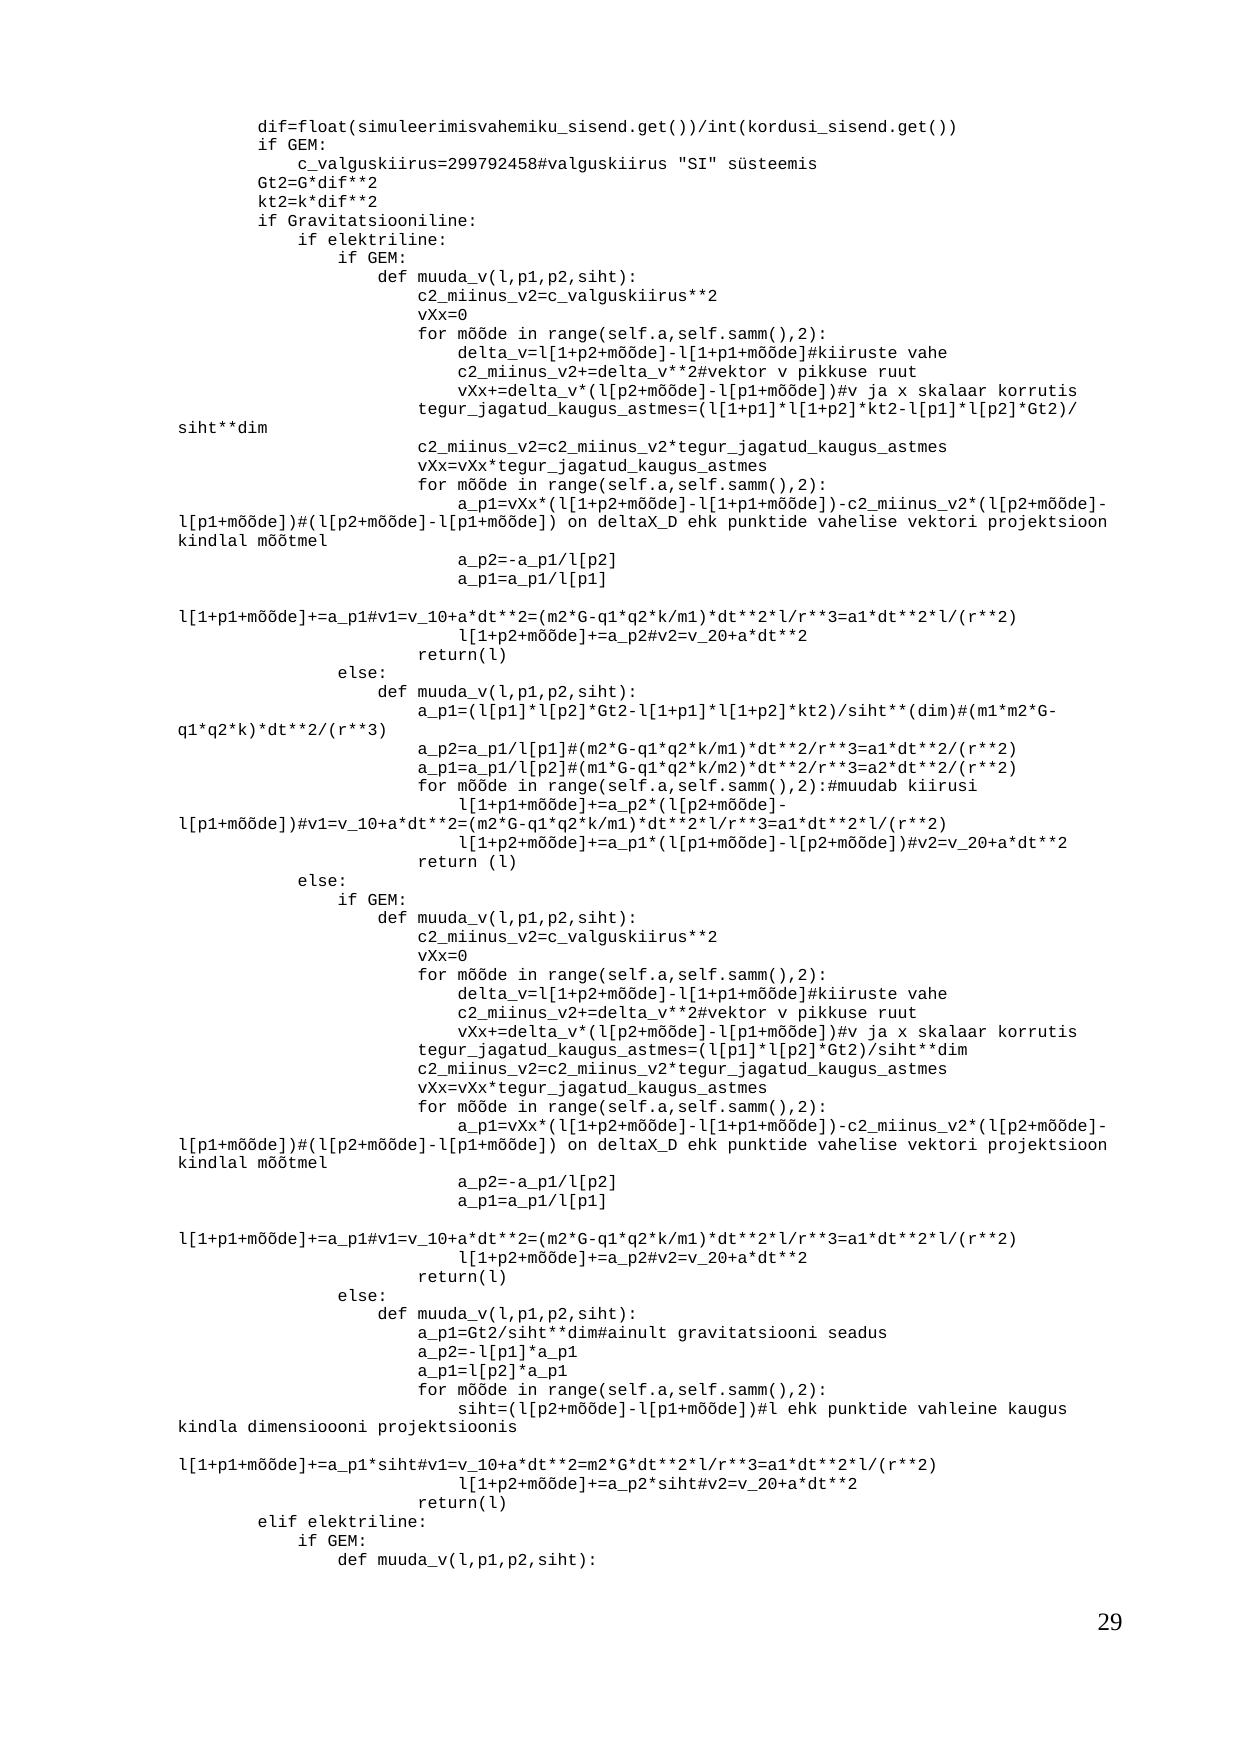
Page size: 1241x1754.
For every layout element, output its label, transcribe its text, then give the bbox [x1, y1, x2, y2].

text c2_miinus_v2=c_valguskiirus**2 [177, 288, 1122, 307]
text c2_miinus_v2+=delta_v**2#vektor v pikkuse ruut [177, 1004, 1122, 1023]
text for mõõde in range(self.a,self.samm(),2): [177, 1381, 1122, 1400]
text c2_miinus_v2=c2_miinus_v2*tegur_jagatud_kaugus_astmes [177, 439, 1122, 457]
text a_p1=a_p1/l[p1] [177, 1193, 1122, 1212]
text vXx=0 [177, 307, 1122, 326]
text return(l) [177, 646, 1122, 665]
text elif elektriline: [177, 1513, 1122, 1532]
text vXx+=delta_v*(l[p2+mõõde]-l[p1+mõõde])#v ja x skalaar korrutis [177, 382, 1122, 401]
text a_p2=a_p1/l[p1]#(m2*G-q1*q2*k/m1)*dt**2/r**3=a1*dt**2/(r**2) [177, 740, 1122, 759]
text return(l) [177, 1494, 1122, 1513]
text tegur_jagatud_kaugus_astmes=(l[1+p1]*l[1+p2]*kt2-l[p1]*l[p2]*Gt2)/siht**dim [177, 401, 1122, 439]
text vXx=vXx*tegur_jagatud_kaugus_astmes [177, 1080, 1122, 1098]
text if GEM: [177, 891, 1122, 910]
text else: [177, 872, 1122, 891]
text a_p1=Gt2/siht**dim#ainult gravitatsiooni seadus [177, 1325, 1122, 1344]
text c_valguskiirus=299792458#valguskiirus "SI" süsteemis [177, 156, 1122, 175]
text if Gravitatsiooniline: [177, 212, 1122, 231]
text c2_miinus_v2+=delta_v**2#vektor v pikkuse ruut [177, 363, 1122, 382]
text for mõõde in range(self.a,self.samm(),2):#muudab kiirusi [177, 778, 1122, 797]
text else: [177, 1287, 1122, 1306]
text a_p1=a_p1/l[p2]#(m1*G-q1*q2*k/m2)*dt**2/r**3=a2*dt**2/(r**2) [177, 759, 1122, 778]
text l[1+p1+mõõde]+=a_p1#v1=v_10+a*dt**2=(m2*G-q1*q2*k/m1)*dt**2*l/r**3=a1*dt**2*l/(r**2) [177, 589, 1122, 627]
text a_p1=vXx*(l[1+p2+mõõde]-l[1+p1+mõõde])-c2_miinus_v2*(l[p2+mõõde]-l[p1+mõõde])#(l[p2+mõõde]-l[p1+mõõde]) on deltaX_D ehk punktide vahelise vektori projektsioon kindlal mõõtmel [177, 1117, 1122, 1174]
text dif=float(simuleerimisvahemiku_sisend.get())/int(kordusi_sisend.get()) [177, 118, 1122, 137]
text l[1+p2+mõõde]+=a_p2#v2=v_20+a*dt**2 [177, 1249, 1122, 1268]
text return (l) [177, 853, 1122, 872]
text a_p2=-l[p1]*a_p1 [177, 1344, 1122, 1362]
text a_p2=-a_p1/l[p2] [177, 552, 1122, 571]
text c2_miinus_v2=c_valguskiirus**2 [177, 929, 1122, 948]
text tegur_jagatud_kaugus_astmes=(l[p1]*l[p2]*Gt2)/siht**dim [177, 1042, 1122, 1061]
text def muuda_v(l,p1,p2,siht): [177, 1306, 1122, 1325]
text for mõõde in range(self.a,self.samm(),2): [177, 326, 1122, 344]
text else: [177, 665, 1122, 684]
text l[1+p2+mõõde]+=a_p1*(l[p1+mõõde]-l[p2+mõõde])#v2=v_20+a*dt**2 [177, 834, 1122, 853]
text delta_v=l[1+p2+mõõde]-l[1+p1+mõõde]#kiiruste vahe [177, 344, 1122, 363]
text if GEM: [177, 1532, 1122, 1551]
text return(l) [177, 1268, 1122, 1287]
text def muuda_v(l,p1,p2,siht): [177, 684, 1122, 703]
text l[1+p2+mõõde]+=a_p2*siht#v2=v_20+a*dt**2 [177, 1476, 1122, 1494]
text c2_miinus_v2=c2_miinus_v2*tegur_jagatud_kaugus_astmes [177, 1061, 1122, 1080]
text if GEM: [177, 137, 1122, 156]
text siht=(l[p2+mõõde]-l[p1+mõõde])#l ehk punktide vahleine kaugus kindla dimensioooni projektsioonis [177, 1400, 1122, 1438]
text a_p2=-a_p1/l[p2] [177, 1174, 1122, 1193]
text vXx=0 [177, 948, 1122, 967]
text def muuda_v(l,p1,p2,siht): [177, 910, 1122, 929]
text vXx+=delta_v*(l[p2+mõõde]-l[p1+mõõde])#v ja x skalaar korrutis [177, 1023, 1122, 1042]
text for mõõde in range(self.a,self.samm(),2): [177, 1098, 1122, 1117]
text Gt2=G*dif**2 [177, 175, 1122, 193]
text a_p1=(l[p1]*l[p2]*Gt2-l[1+p1]*l[1+p2]*kt2)/siht**(dim)#(m1*m2*G-q1*q2*k)*dt**2/(r**3) [177, 703, 1122, 740]
text l[1+p2+mõõde]+=a_p2#v2=v_20+a*dt**2 [177, 627, 1122, 646]
text def muuda_v(l,p1,p2,siht): [177, 269, 1122, 288]
text if elektriline: [177, 231, 1122, 250]
text a_p1=vXx*(l[1+p2+mõõde]-l[1+p1+mõõde])-c2_miinus_v2*(l[p2+mõõde]-l[p1+mõõde])#(l[p2+mõõde]-l[p1+mõõde]) on deltaX_D ehk punktide vahelise vektori projektsioon kindlal mõõtmel [177, 495, 1122, 552]
text l[1+p1+mõõde]+=a_p2*(l[p2+mõõde]-l[p1+mõõde])#v1=v_10+a*dt**2=(m2*G-q1*q2*k/m1)*dt**2*l/r**3=a1*dt**2*l/(r**2) [177, 797, 1122, 834]
text a_p1=a_p1/l[p1] [177, 571, 1122, 589]
text for mõõde in range(self.a,self.samm(),2): [177, 967, 1122, 985]
text def muuda_v(l,p1,p2,siht): [177, 1551, 1122, 1570]
text l[1+p1+mõõde]+=a_p1#v1=v_10+a*dt**2=(m2*G-q1*q2*k/m1)*dt**2*l/r**3=a1*dt**2*l/(r**2) [177, 1212, 1122, 1249]
text delta_v=l[1+p2+mõõde]-l[1+p1+mõõde]#kiiruste vahe [177, 985, 1122, 1004]
text for mõõde in range(self.a,self.samm(),2): [177, 476, 1122, 495]
text l[1+p1+mõõde]+=a_p1*siht#v1=v_10+a*dt**2=m2*G*dt**2*l/r**3=a1*dt**2*l/(r**2) [177, 1438, 1122, 1476]
text if GEM: [177, 250, 1122, 269]
text a_p1=l[p2]*a_p1 [177, 1362, 1122, 1381]
text kt2=k*dif**2 [177, 193, 1122, 212]
text vXx=vXx*tegur_jagatud_kaugus_astmes [177, 457, 1122, 476]
